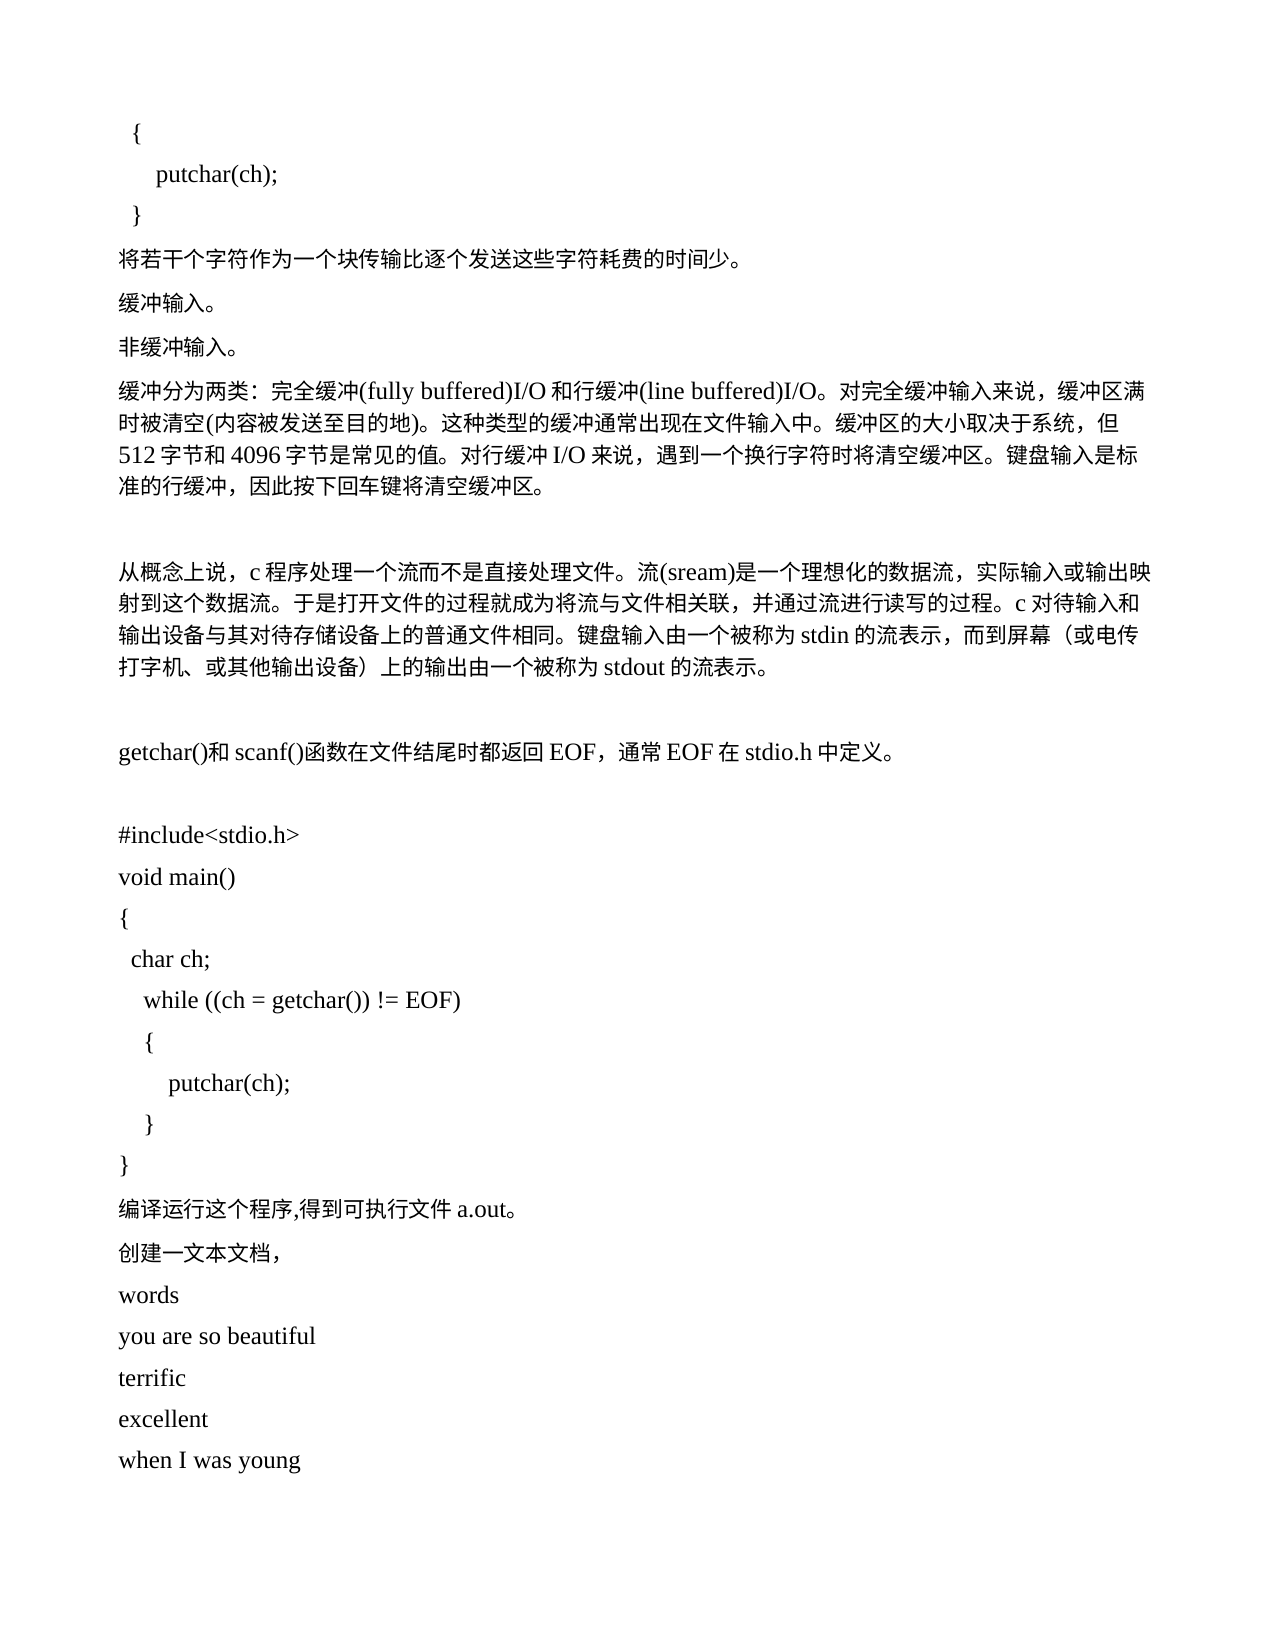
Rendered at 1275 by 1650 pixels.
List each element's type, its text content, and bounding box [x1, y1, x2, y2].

text terrific [118, 1363, 1157, 1391]
text 创建一文本文档， [118, 1236, 1157, 1268]
text { [118, 903, 1157, 932]
text { [118, 1027, 1157, 1056]
text { [118, 118, 1157, 147]
text #include<stdio.h> [118, 821, 1157, 849]
text 缓冲输入。 [118, 286, 1157, 318]
text putchar(ch); [118, 159, 1157, 188]
text while ((ch = getchar()) != EOF) [118, 986, 1157, 1014]
text when I was young [118, 1445, 1157, 1474]
text char ch; [118, 944, 1157, 973]
text } [118, 1151, 1157, 1179]
text words [118, 1280, 1157, 1309]
text you are so beautiful [118, 1321, 1157, 1350]
text } [118, 1109, 1157, 1138]
text getchar()和scanf()函数在文件结尾时都返回EOF，通常EOF在stdio.h中定义。 [118, 735, 1157, 767]
text } [118, 201, 1157, 229]
text 将若干个字符作为一个块传输比逐个发送这些字符耗费的时间少。 [118, 242, 1157, 273]
text void main() [118, 862, 1157, 891]
text 缓冲分为两类：完全缓冲(fully buffered)I/O和行缓冲(line buffered)I/O。对完全缓冲输入来说，缓冲区满时被清空(内容被发送至目的地)。这种类型的缓冲通常出现在文件输入中。缓冲区的大小取决于系统，但512字节和4096字节是常见的值。对行缓冲I/O来说，遇到一个换行字符时将清空缓冲区。键盘输入是标准的行缓冲，因此按下回车键将清空缓冲区。 [118, 374, 1157, 501]
text putchar(ch); [118, 1068, 1157, 1097]
text excellent [118, 1404, 1157, 1433]
text 非缓冲输入。 [118, 330, 1157, 362]
text 从概念上说，c程序处理一个流而不是直接处理文件。流(sream)是一个理想化的数据流，实际输入或输出映射到这个数据流。于是打开文件的过程就成为将流与文件相关联，并通过流进行读写的过程。c对待输入和输出设备与其对待存储设备上的普通文件相同。键盘输入由一个被称为stdin的流表示，而到屏幕（或电传打字机、或其他输出设备）上的输出由一个被称为stdout的流表示。 [118, 555, 1157, 681]
text 编译运行这个程序,得到可执行文件a.out。 [118, 1192, 1157, 1223]
